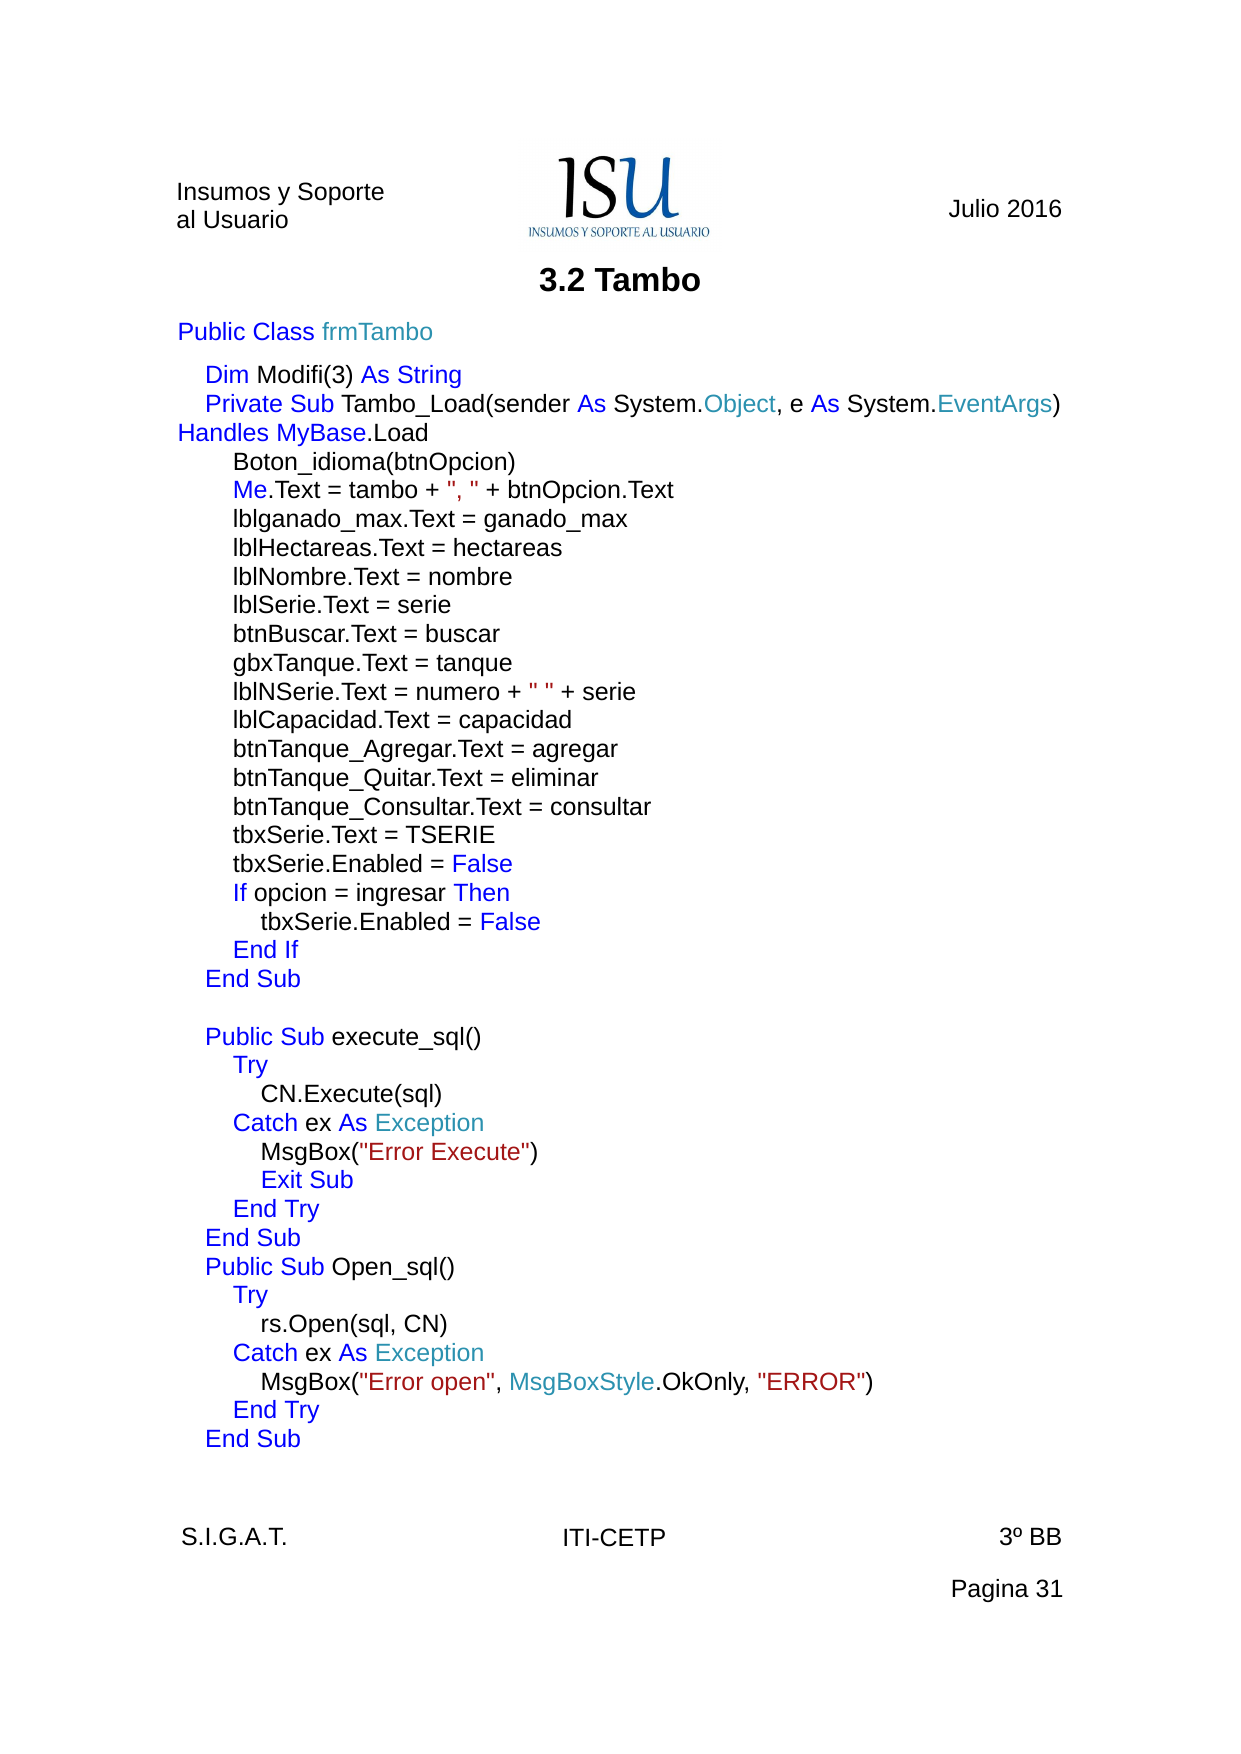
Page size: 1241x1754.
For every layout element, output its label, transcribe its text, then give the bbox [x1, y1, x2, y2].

text tbxSerie.Enabled = False [177, 907, 1063, 936]
text End Sub [177, 964, 1063, 993]
text gbxTanque.Text = tanque [177, 648, 1063, 677]
text rs.Open(sql, CN) [177, 1309, 1063, 1338]
text tbxSerie.Text = TSERIE [177, 821, 1063, 849]
text End If [177, 936, 1063, 964]
text btnTanque_Quitar.Text = eliminar [177, 763, 1063, 792]
text lblSerie.Text = serie [177, 591, 1063, 619]
text Boton_idioma(btnOpcion) [177, 447, 1063, 476]
text Dim Modifi(3) As String [177, 361, 1063, 389]
text Catch ex As Exception [177, 1338, 1063, 1367]
text lblNSerie.Text = numero + " " + serie [177, 677, 1063, 706]
text lblCapacidad.Text = capacidad [177, 706, 1063, 734]
text lblHectareas.Text = hectareas [177, 533, 1063, 562]
text 3.2 Tambo [177, 260, 1063, 298]
text End Try [177, 1396, 1063, 1424]
text Public Class frmTambo [177, 317, 1063, 346]
text If opcion = ingresar Then [177, 878, 1063, 907]
text tbxSerie.Enabled = False [177, 849, 1063, 878]
text MsgBox("Error Execute") [177, 1137, 1063, 1166]
text End Try [177, 1194, 1063, 1223]
text btnTanque_Agregar.Text = agregar [177, 734, 1063, 763]
text Private Sub Tambo_Load(sender As System.Object, e As System.EventArgs) Handles MyBase.Load [177, 389, 1063, 447]
text CN.Execute(sql) [177, 1079, 1063, 1108]
text lblNombre.Text = nombre [177, 562, 1063, 591]
text btnTanque_Consultar.Text = consultar [177, 792, 1063, 821]
text MsgBox("Error open", MsgBoxStyle.OkOnly, "ERROR") [177, 1367, 1063, 1396]
text Public Sub execute_sql() [177, 1022, 1063, 1051]
text Catch ex As Exception [177, 1108, 1063, 1137]
text End Sub [177, 1424, 1063, 1453]
text Me.Text = tambo + ", " + btnOpcion.Text [177, 476, 1063, 504]
text Try [177, 1281, 1063, 1309]
picture [517, 138, 723, 252]
text Try [177, 1051, 1063, 1079]
text btnBuscar.Text = buscar [177, 619, 1063, 648]
text Exit Sub [177, 1166, 1063, 1194]
text Public Sub Open_sql() [177, 1252, 1063, 1281]
text End Sub [177, 1223, 1063, 1252]
text lblganado_max.Text = ganado_max [177, 504, 1063, 533]
